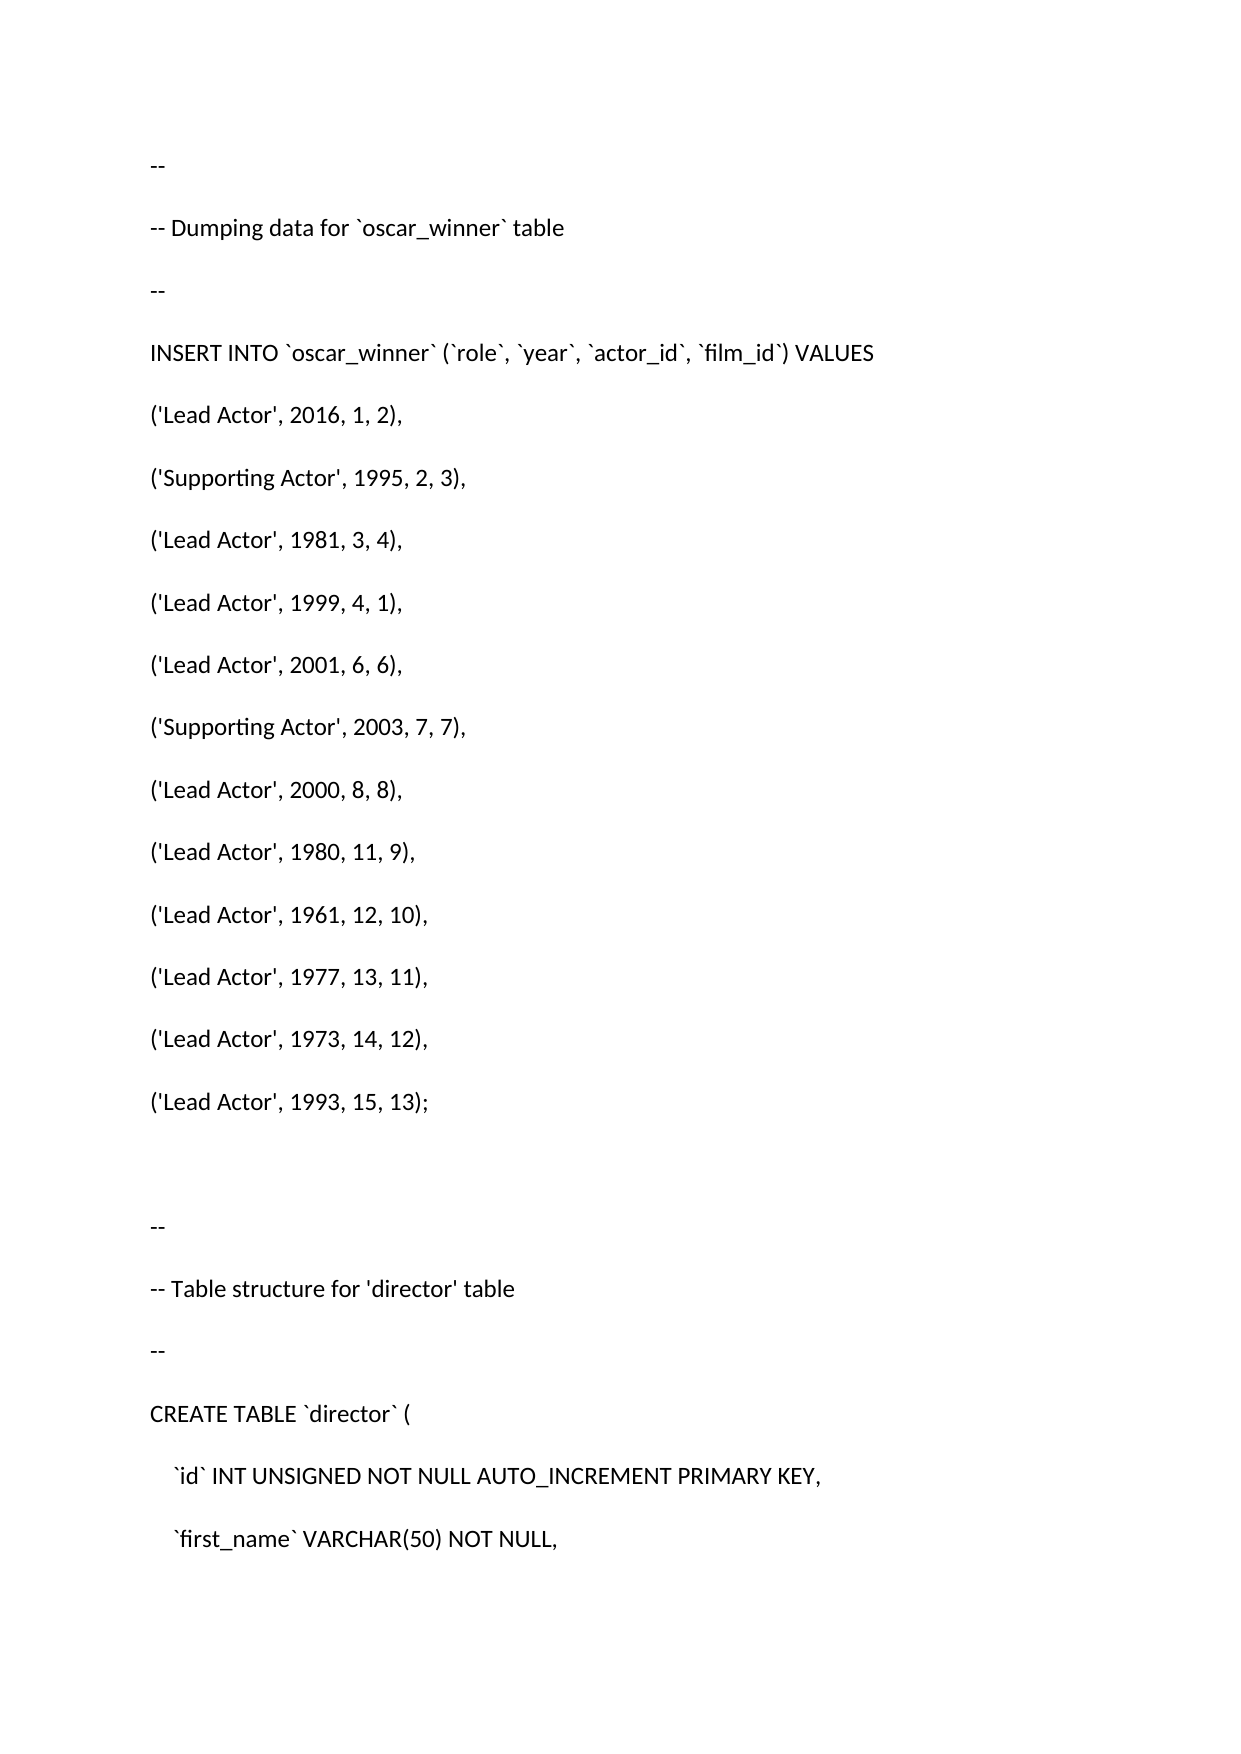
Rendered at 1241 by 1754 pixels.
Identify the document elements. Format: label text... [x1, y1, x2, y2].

text CREATE TABLE `director` ( [150, 1398, 1090, 1428]
text ('Supporting Actor', 1995, 2, 3), [150, 462, 1090, 492]
text `first_name` VARCHAR(50) NOT NULL, [150, 1523, 1090, 1553]
text ('Lead Actor', 1981, 3, 4), [150, 524, 1090, 555]
text ('Lead Actor', 1977, 13, 11), [150, 961, 1090, 992]
text -- [150, 150, 1090, 181]
text ('Lead Actor', 2001, 6, 6), [150, 649, 1090, 680]
text ('Lead Actor', 2016, 1, 2), [150, 399, 1090, 430]
text ('Lead Actor', 1961, 12, 10), [150, 899, 1090, 929]
text -- Dumping data for `oscar_winner` table [150, 212, 1090, 243]
text INSERT INTO `oscar_winner` (`role`, `year`, `actor_id`, `film_id`) VALUES [150, 337, 1090, 368]
text ('Lead Actor', 1993, 15, 13); [150, 1086, 1090, 1116]
text ('Lead Actor', 1999, 4, 1), [150, 587, 1090, 617]
text ('Lead Actor', 2000, 8, 8), [150, 774, 1090, 804]
text ('Lead Actor', 1980, 11, 9), [150, 836, 1090, 867]
text -- [150, 1336, 1090, 1366]
text -- [150, 1211, 1090, 1241]
text `id` INT UNSIGNED NOT NULL AUTO_INCREMENT PRIMARY KEY, [150, 1460, 1090, 1491]
text -- [150, 275, 1090, 305]
text ('Lead Actor', 1973, 14, 12), [150, 1023, 1090, 1054]
text -- Table structure for 'director' table [150, 1273, 1090, 1304]
text ('Supporting Actor', 2003, 7, 7), [150, 712, 1090, 742]
